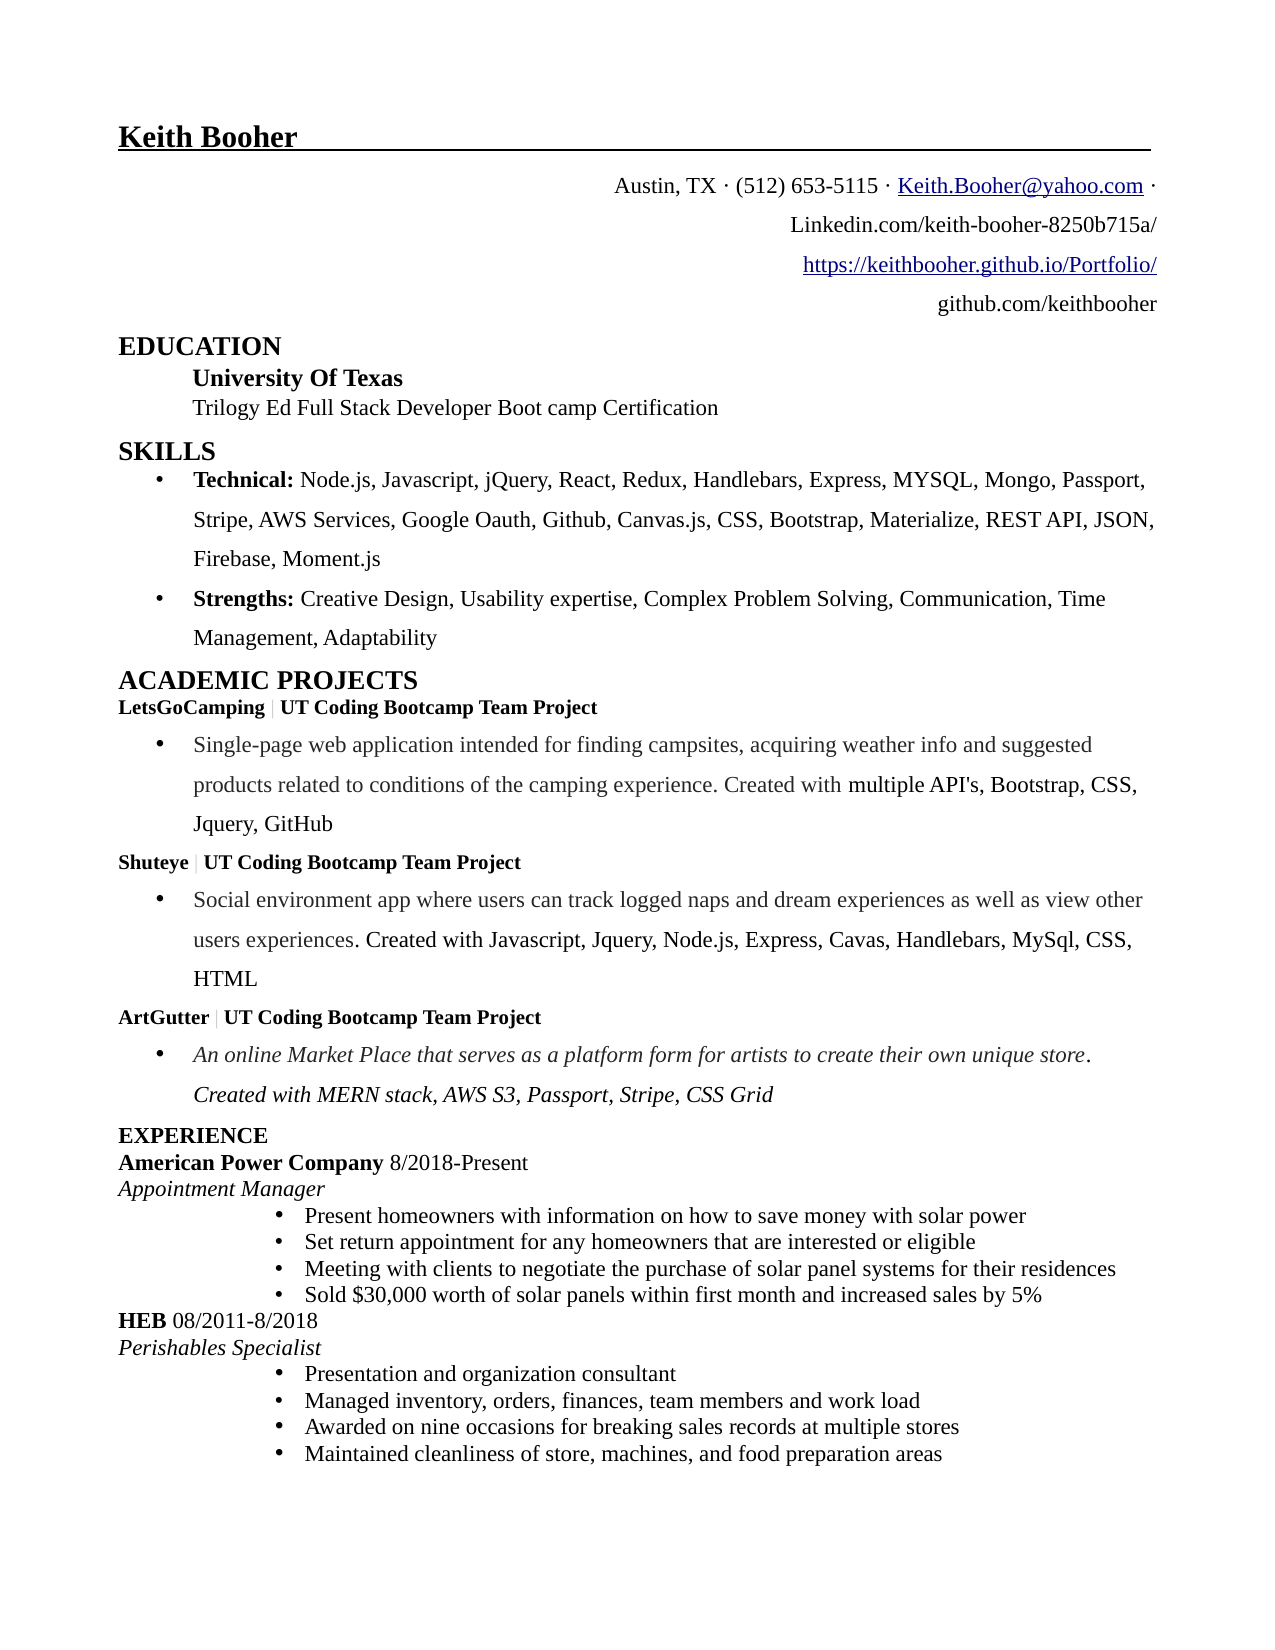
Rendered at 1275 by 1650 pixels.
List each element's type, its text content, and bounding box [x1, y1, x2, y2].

text LetsGoCamping | UT Coding Bootcamp Team Project [118, 695, 1157, 719]
text EXPERIENCE [118, 1120, 1157, 1149]
text Appointment Manager [118, 1175, 1157, 1202]
text Perishables Specialist [118, 1334, 1157, 1360]
list Single-page web application intended for finding campsites, acquiring weather info and suggested products related to conditions of the camping experience. Created with multiple API's, Bootstrap, CSS, Jquery, GitHub [156, 731, 1157, 837]
text EDUCATION [118, 330, 1157, 361]
list Set return appointment for any homeowners that are interested or eligible [275, 1228, 1157, 1255]
text SKILLS [118, 435, 1157, 466]
list Technical: Node.js, Javascript, jQuery, React, Redux, Handlebars, Express, MYSQL, Mongo, Passport, Stripe, AWS Services, Google Oauth, Github, Canvas.js, CSS, Bootstrap, Materialize, REST API, JSON, Firebase, Moment.js [156, 466, 1157, 572]
text ArtGutter | UT Coding Bootcamp Team Project [118, 1005, 1157, 1029]
text github.com/keithbooher [118, 290, 1157, 317]
text University Of Texas [118, 361, 1157, 392]
list An online Market Place that serves as a platform form for artists to create their own unique store. Created with MERN stack, AWS S3, Passport, Stripe, CSS Grid [156, 1041, 1157, 1107]
list Meeting with clients to negotiate the purchase of solar panel systems for their residences [275, 1255, 1157, 1281]
list Social environment app where users can track logged naps and dream experiences as well as view other users experiences. Created with Javascript, Jquery, Node.js, Express, Cavas, Handlebars, MySql, CSS, HTML [156, 886, 1157, 992]
text HEB 08/2011-8/2018 [118, 1307, 1157, 1334]
list Maintained cleanliness of store, machines, and food preparation areas [275, 1440, 1157, 1467]
text Trilogy Ed Full Stack Developer Boot camp Certification [118, 392, 1157, 421]
text Keith Booher [118, 118, 1157, 154]
text Shuteye | UT Coding Bootcamp Team Project [118, 850, 1157, 874]
list Present homeowners with information on how to save money with solar power [275, 1202, 1157, 1228]
list Managed inventory, orders, finances, team members and work load [275, 1387, 1157, 1413]
list Awarded on nine occasions for breaking sales records at multiple stores [275, 1413, 1157, 1440]
text American Power Company 8/2018-Present [118, 1149, 1157, 1175]
list Sold $30,000 worth of solar panels within first month and increased sales by 5% [275, 1281, 1157, 1307]
list Strengths: Creative Design, Usability expertise, Complex Problem Solving, Communication, Time Management, Adaptability [156, 585, 1157, 651]
text https://keithbooher.github.io/Portfolio/ [118, 251, 1157, 277]
list Presentation and organization consultant [275, 1360, 1157, 1387]
text Linkedin.com/keith-booher-8250b715a/ [118, 211, 1157, 238]
text Austin, TX · (512) 653-5115 · Keith.Booher@yahoo.com · [118, 172, 1157, 198]
text ACADEMIC PROJECTS [118, 664, 1157, 695]
